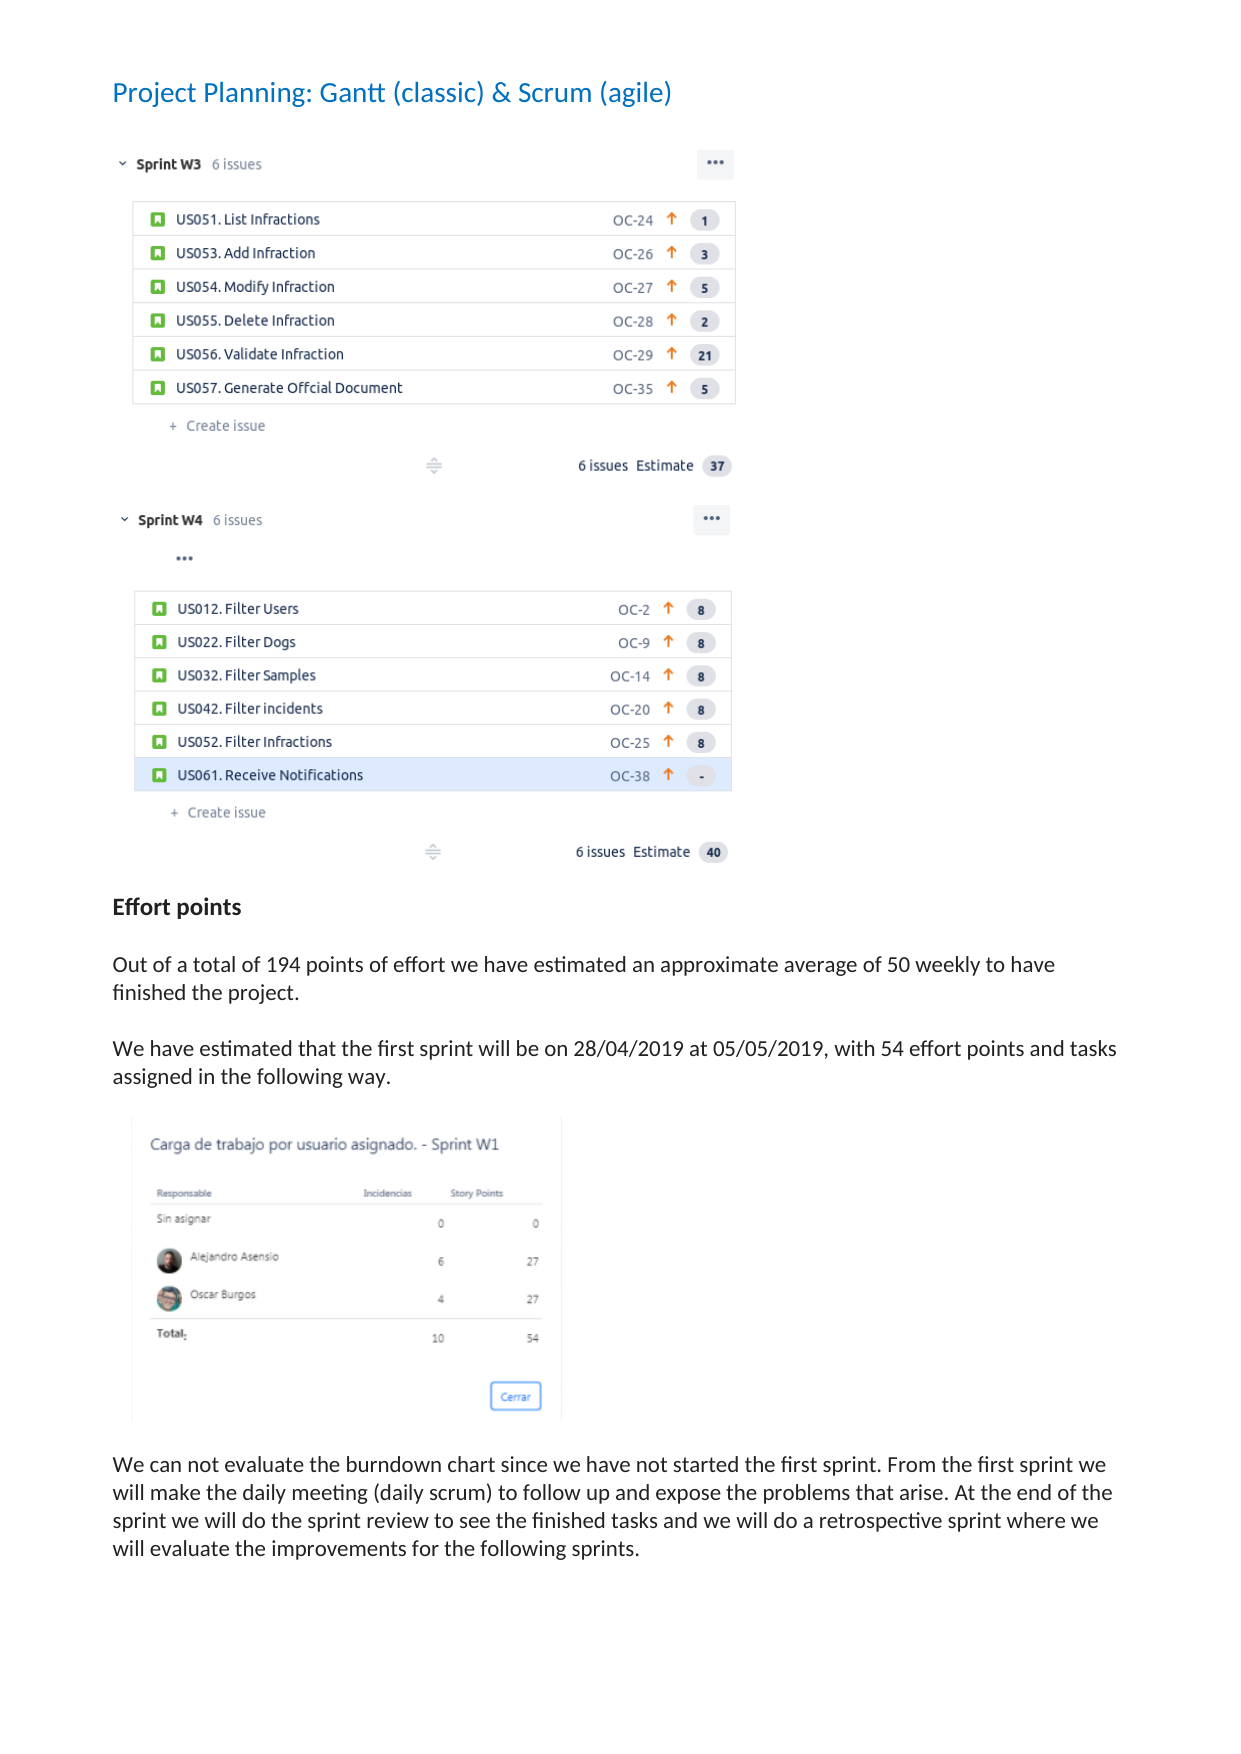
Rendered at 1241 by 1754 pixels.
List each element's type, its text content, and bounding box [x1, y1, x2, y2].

text We have estimated that the first sprint will be on 28/04/2019 at 05/05/2019, with 54 effort points and tasks assigned in the following way. [112, 1034, 1128, 1090]
picture [131, 1116, 562, 1422]
text Out of a total of 194 points of effort we have estimated an approximate average of 50 weekly to have finished the project. [112, 950, 1128, 1006]
picture [112, 150, 741, 485]
text Effort points [112, 891, 1128, 922]
text We can not evaluate the burndown chart since we have not started the first sprint. From the first sprint we will make the daily meeting (daily scrum) to follow up and expose the problems that arise. At the end of the sprint we will do the sprint review to see the finished tasks and we will do a retrospective sprint where we will evaluate the improvements for the following sprints. [112, 1450, 1128, 1562]
picture [112, 505, 737, 871]
